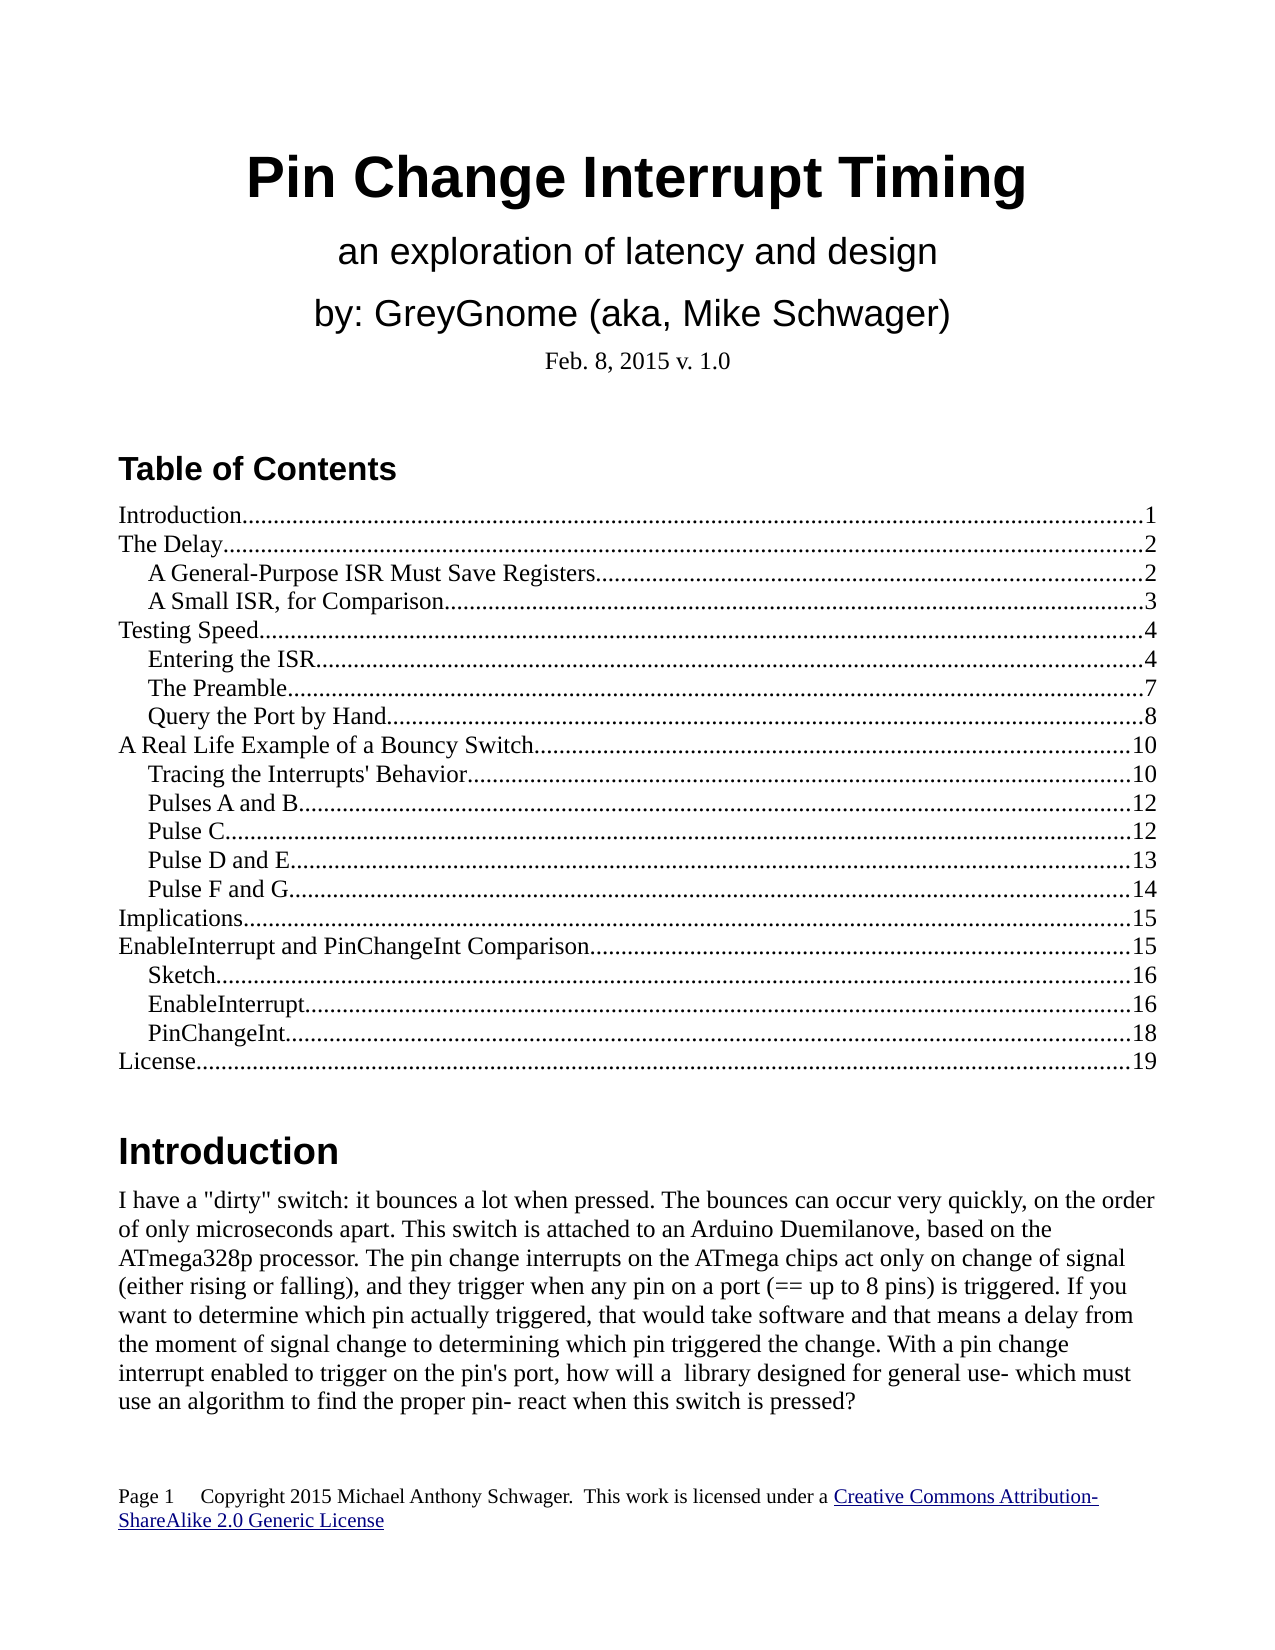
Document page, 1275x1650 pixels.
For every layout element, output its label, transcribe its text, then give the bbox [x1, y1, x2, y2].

text Pulse F and G 14 [148, 874, 1157, 903]
text The Delay 2 [118, 529, 1157, 558]
title Pin Change Interrupt Timing [118, 143, 1157, 210]
text License 19 [118, 1046, 1157, 1075]
text Introduction 1 [118, 500, 1157, 529]
subtitle by: GreyGnome (aka, Mike Schwager) [118, 291, 1157, 334]
text EnableInterrupt 16 [148, 989, 1157, 1018]
text PinChangeInt 18 [148, 1018, 1157, 1046]
subtitle Table of Contents [118, 449, 1157, 488]
text Pulse C 12 [148, 816, 1157, 845]
text Implications 15 [118, 903, 1157, 931]
text I have a "dirty" switch: it bounces a lot when pressed. The bounces can occur very quickly, on the order of only microseconds apart. This switch is attached to an Arduino Duemilanove, based on the ATmega328p processor. The pin change interrupts on the ATmega chips act only on change of signal (either rising or falling), and they trigger when any pin on a port (== up to 8 pins) is triggered. If you want to determine which pin actually triggered, that would take software and that means a delay from the moment of signal change to determining which pin triggered the change. With a pin change interrupt enabled to trigger on the pin's port, how will a library designed for general use- which must use an algorithm to find the proper pin- react when this switch is pressed? [118, 1185, 1157, 1415]
text Sketch 16 [148, 960, 1157, 989]
text A Small ISR, for Comparison 3 [148, 586, 1157, 615]
text Pulse D and E 13 [148, 845, 1157, 874]
text Pulses A and B 12 [148, 788, 1157, 816]
text Tracing the Interrupts' Behavior 10 [148, 759, 1157, 788]
subtitle Introduction [118, 1129, 1157, 1173]
text EnableInterrupt and PinChangeInt Comparison 15 [118, 931, 1157, 960]
text A Real Life Example of a Bouncy Switch 10 [118, 730, 1157, 759]
text A General-Purpose ISR Must Save Registers 2 [148, 558, 1157, 586]
text Entering the ISR 4 [148, 644, 1157, 673]
text Testing Speed 4 [118, 615, 1157, 644]
text The Preamble 7 [148, 673, 1157, 701]
text Query the Port by Hand 8 [148, 701, 1157, 730]
text Feb. 8, 2015 v. 1.0 [118, 346, 1157, 375]
subtitle an exploration of latency and design [118, 229, 1157, 272]
